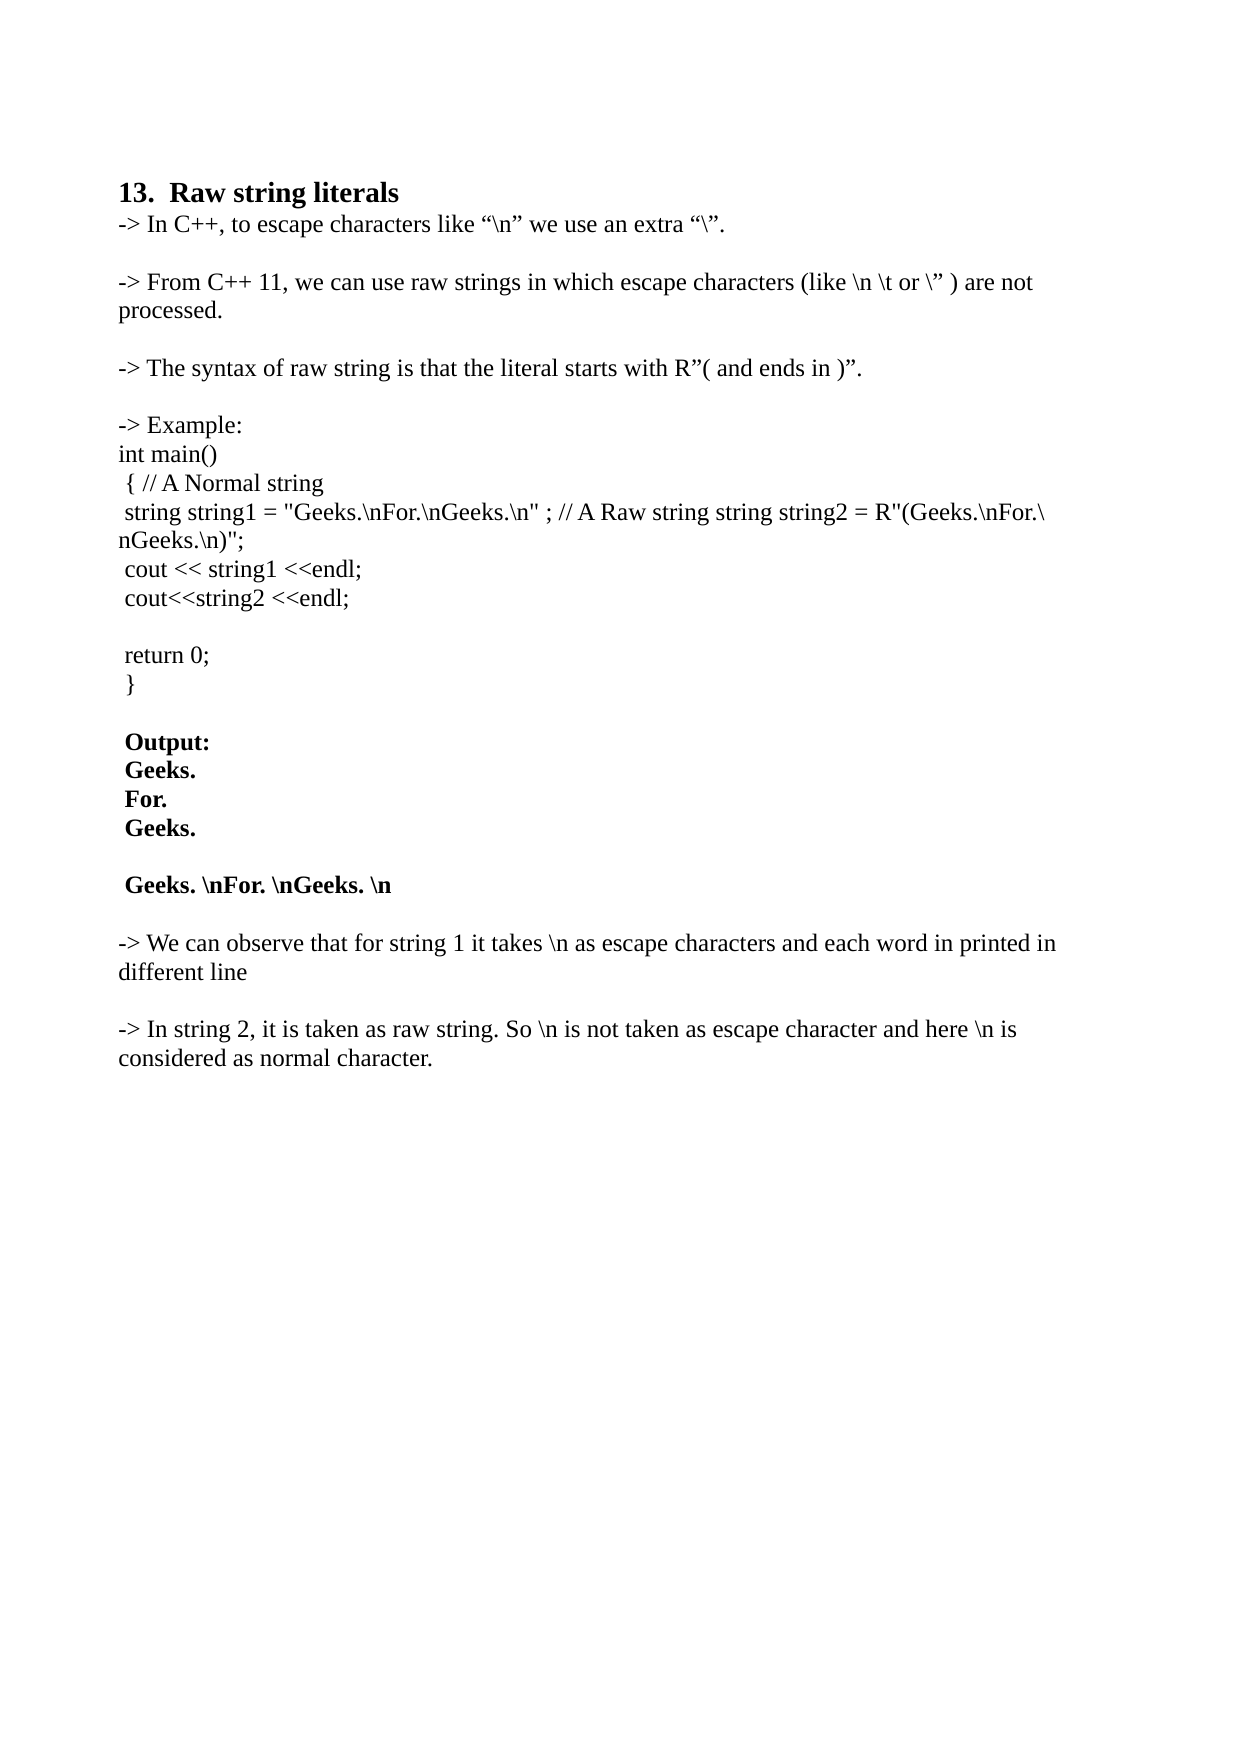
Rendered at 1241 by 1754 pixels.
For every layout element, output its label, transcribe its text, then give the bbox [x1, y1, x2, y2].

text } [118, 669, 1122, 698]
text -> From C++ 11, we can use raw strings in which escape characters (like \n \t or \” ) are not processed. [118, 267, 1122, 324]
text -> In string 2, it is taken as raw string. So \n is not taken as escape character and here \n is considered as normal character. [118, 1014, 1122, 1072]
text Output: [118, 727, 1122, 755]
text -> We can observe that for string 1 it takes \n as escape characters and each word in printed in different line [118, 928, 1122, 985]
text cout<<string2 <<endl; [118, 583, 1122, 612]
text 13. Raw string literals [118, 176, 1122, 209]
text -> The syntax of raw string is that the literal starts with R”( and ends in )”. [118, 353, 1122, 382]
text cout << string1 <<endl; [118, 554, 1122, 583]
text Geeks. [118, 755, 1122, 784]
text string string1 = "Geeks.\nFor.\nGeeks.\n" ; // A Raw string string string2 = R"(Geeks.\nFor.\nGeeks.\n)"; [118, 497, 1122, 554]
text -> Example: [118, 410, 1122, 439]
text return 0; [118, 640, 1122, 669]
text For. [118, 784, 1122, 813]
text Geeks. [118, 813, 1122, 842]
text -> In C++, to escape characters like “\n” we use an extra “\”. [118, 209, 1122, 238]
text Geeks. \nFor. \nGeeks. \n [118, 870, 1122, 899]
text int main() [118, 439, 1122, 468]
text { // A Normal string [118, 468, 1122, 497]
